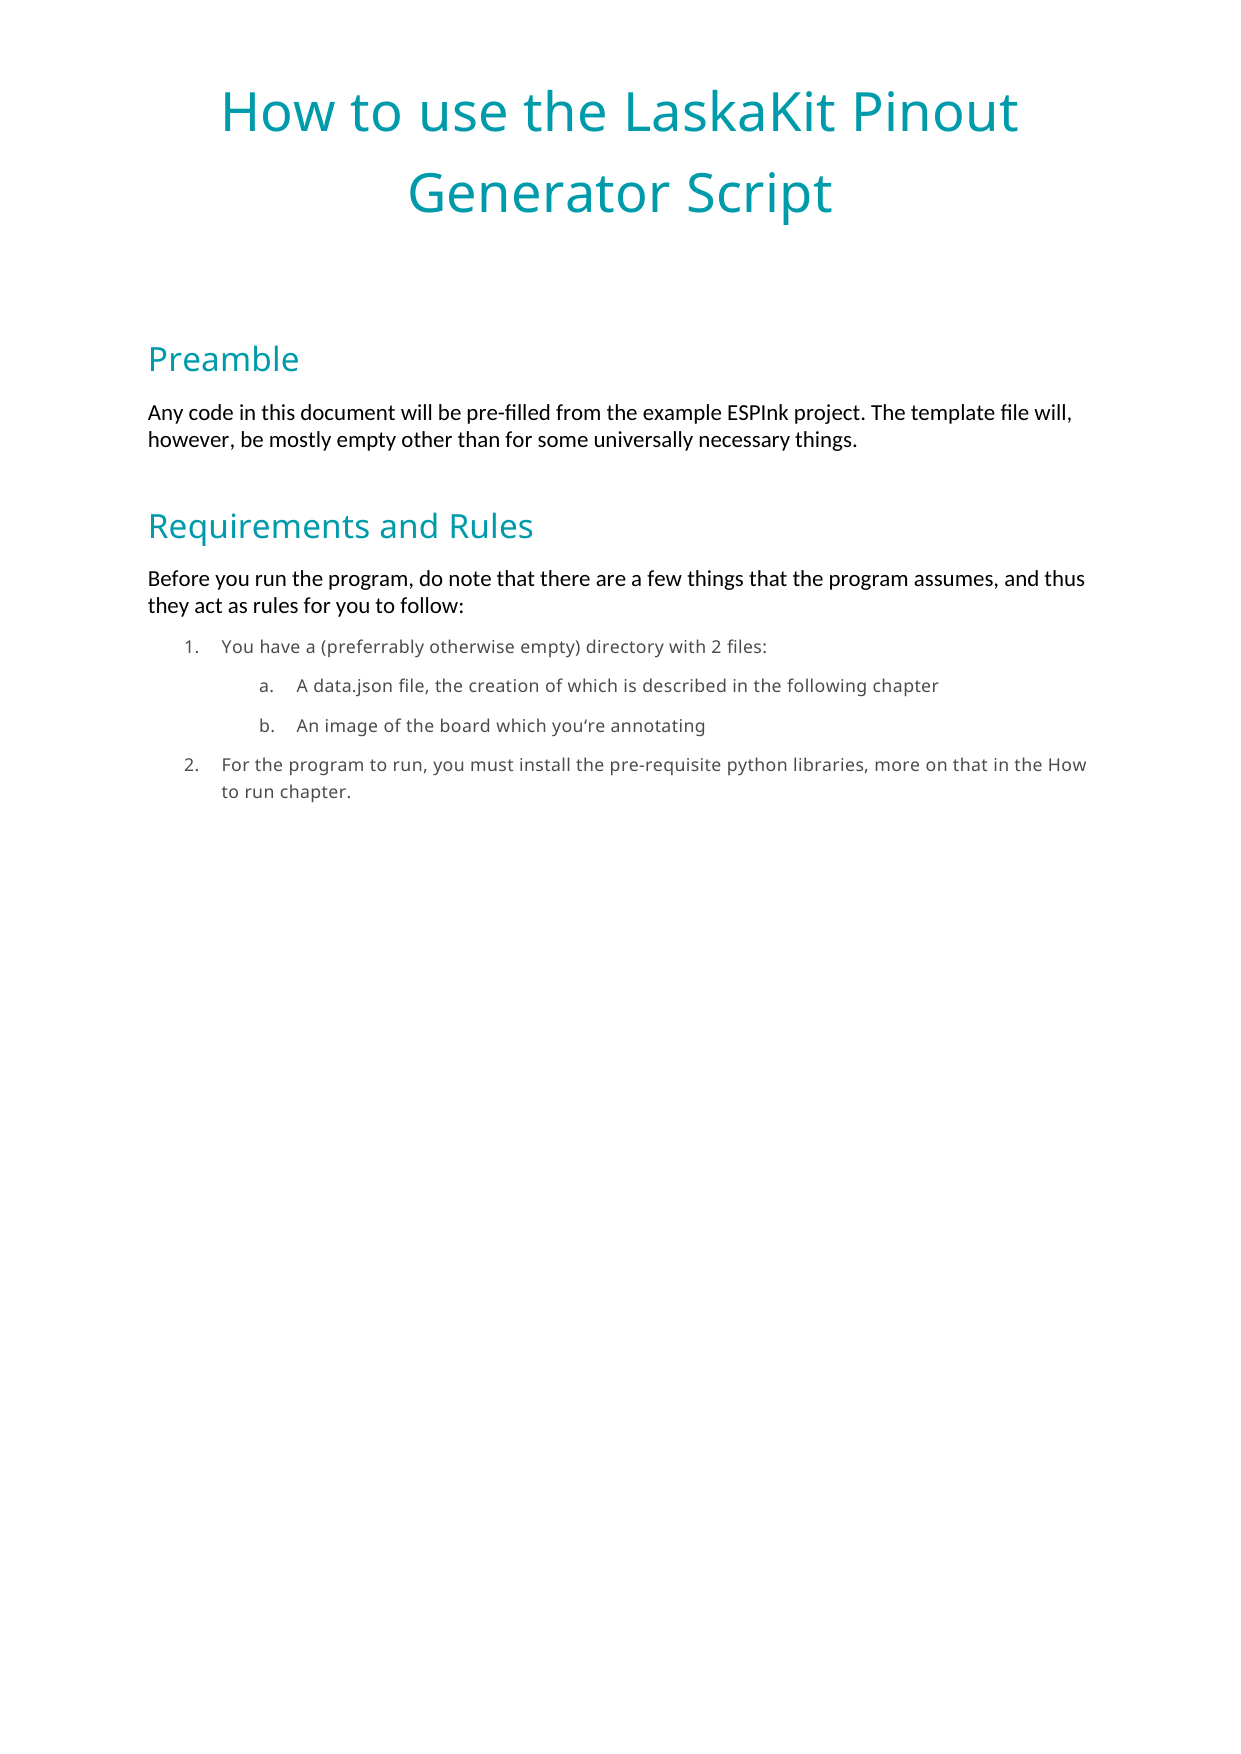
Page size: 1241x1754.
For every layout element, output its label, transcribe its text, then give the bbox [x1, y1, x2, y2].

text Before you run the program, do note that there are a few things that the program assumes, and thus they act as rules for you to follow: [148, 565, 1093, 619]
text How to use the LaskaKit Pinout Generator Script [148, 74, 1093, 228]
text Preamble [148, 336, 1093, 381]
list An image of the board which you‘re annotating [259, 711, 1093, 738]
text Requirements and Rules [148, 502, 1093, 548]
list A data.json file, the creation of which is described in the following chapter [259, 671, 1093, 698]
list You have a (preferrably otherwise empty) directory with 2 files: [184, 631, 1093, 658]
text Any code in this document will be pre-filled from the example ESPInk project. The template file will, however, be mostly empty other than for some universally necessary things. [148, 398, 1093, 452]
list For the program to run, you must install the pre-requisite python libraries, more on that in the How to run chapter. [184, 750, 1093, 804]
